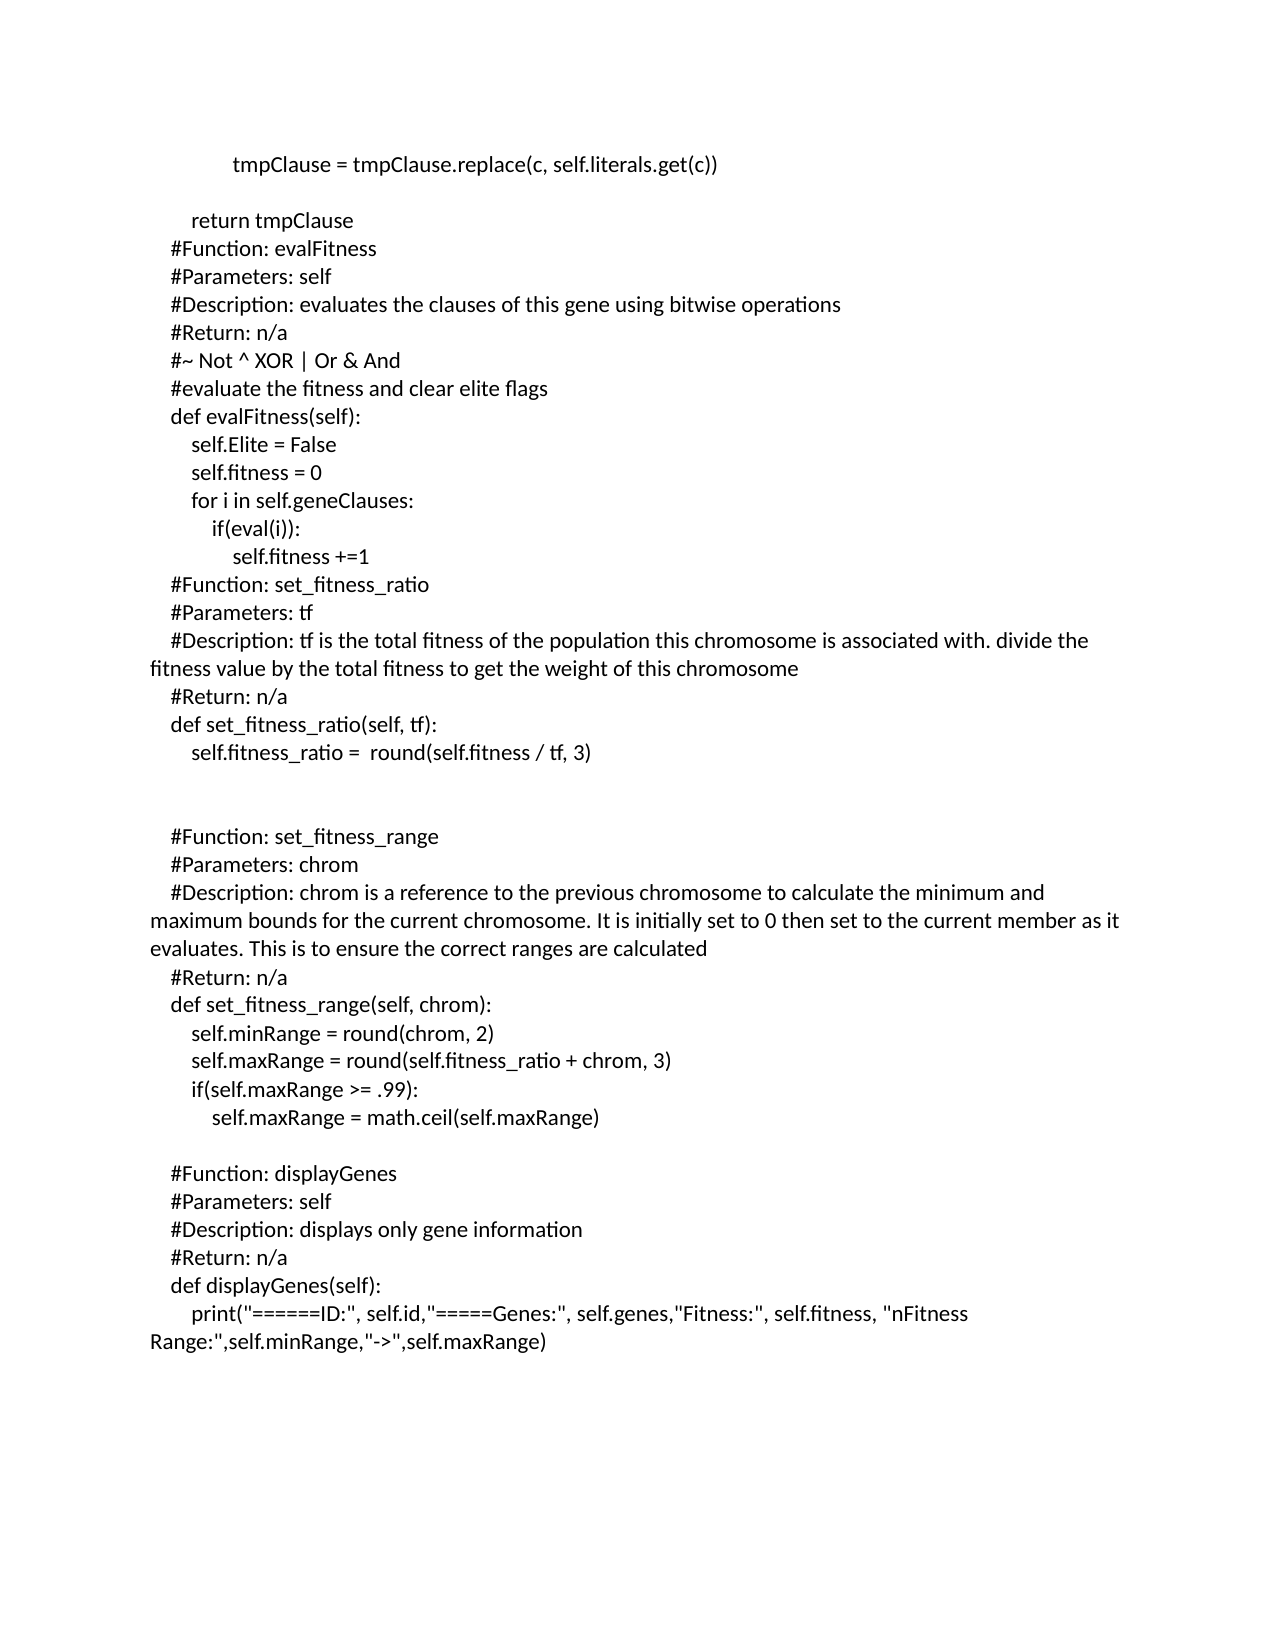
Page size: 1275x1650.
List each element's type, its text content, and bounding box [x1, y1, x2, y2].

text self.maxRange = math.ceil(self.maxRange) [150, 1103, 1125, 1131]
text #Parameters: self [150, 1187, 1125, 1215]
text #Description: tf is the total fitness of the population this chromosome is associated with. divide the fitness value by the total fitness to get the weight of this chromosome [150, 626, 1125, 682]
text #Parameters: chrom [150, 851, 1125, 878]
text #Parameters: tf [150, 598, 1125, 626]
text self.fitness +=1 [150, 542, 1125, 570]
text #Description: chrom is a reference to the previous chromosome to calculate the minimum and maximum bounds for the current chromosome. It is initially set to 0 then set to the current member as it evaluates. This is to ensure the correct ranges are calculated [150, 878, 1125, 963]
text print("======ID:", self.id,"=====Genes:", self.genes,"Fitness:", self.fitness, "nFitness Range:",self.minRange,"->",self.maxRange) [150, 1299, 1125, 1355]
text def displayGenes(self): [150, 1271, 1125, 1299]
text if(eval(i)): [150, 514, 1125, 542]
text tmpClause = tmpClause.replace(c, self.literals.get(c)) [150, 150, 1125, 178]
text #Function: evalFitness [150, 234, 1125, 262]
text self.maxRange = round(self.fitness_ratio + chrom, 3) [150, 1047, 1125, 1075]
text #Description: displays only gene information [150, 1215, 1125, 1243]
text #evaluate the fitness and clear elite flags [150, 374, 1125, 402]
text #Return: n/a [150, 1243, 1125, 1271]
text #Function: displayGenes [150, 1159, 1125, 1187]
text #Description: evaluates the clauses of this gene using bitwise operations [150, 290, 1125, 318]
text #Parameters: self [150, 262, 1125, 290]
text def evalFitness(self): [150, 402, 1125, 430]
text def set_fitness_range(self, chrom): [150, 991, 1125, 1019]
text #~ Not ^ XOR | Or & And [150, 346, 1125, 374]
text self.fitness_ratio = round(self.fitness / tf, 3) [150, 738, 1125, 766]
text self.minRange = round(chrom, 2) [150, 1019, 1125, 1047]
text self.Elite = False [150, 430, 1125, 458]
text for i in self.geneClauses: [150, 486, 1125, 514]
text #Function: set_fitness_range [150, 822, 1125, 851]
text #Return: n/a [150, 682, 1125, 710]
text #Return: n/a [150, 318, 1125, 346]
text def set_fitness_ratio(self, tf): [150, 710, 1125, 738]
text #Function: set_fitness_ratio [150, 570, 1125, 598]
text self.fitness = 0 [150, 458, 1125, 486]
text if(self.maxRange >= .99): [150, 1075, 1125, 1103]
text #Return: n/a [150, 963, 1125, 991]
text return tmpClause [150, 206, 1125, 234]
